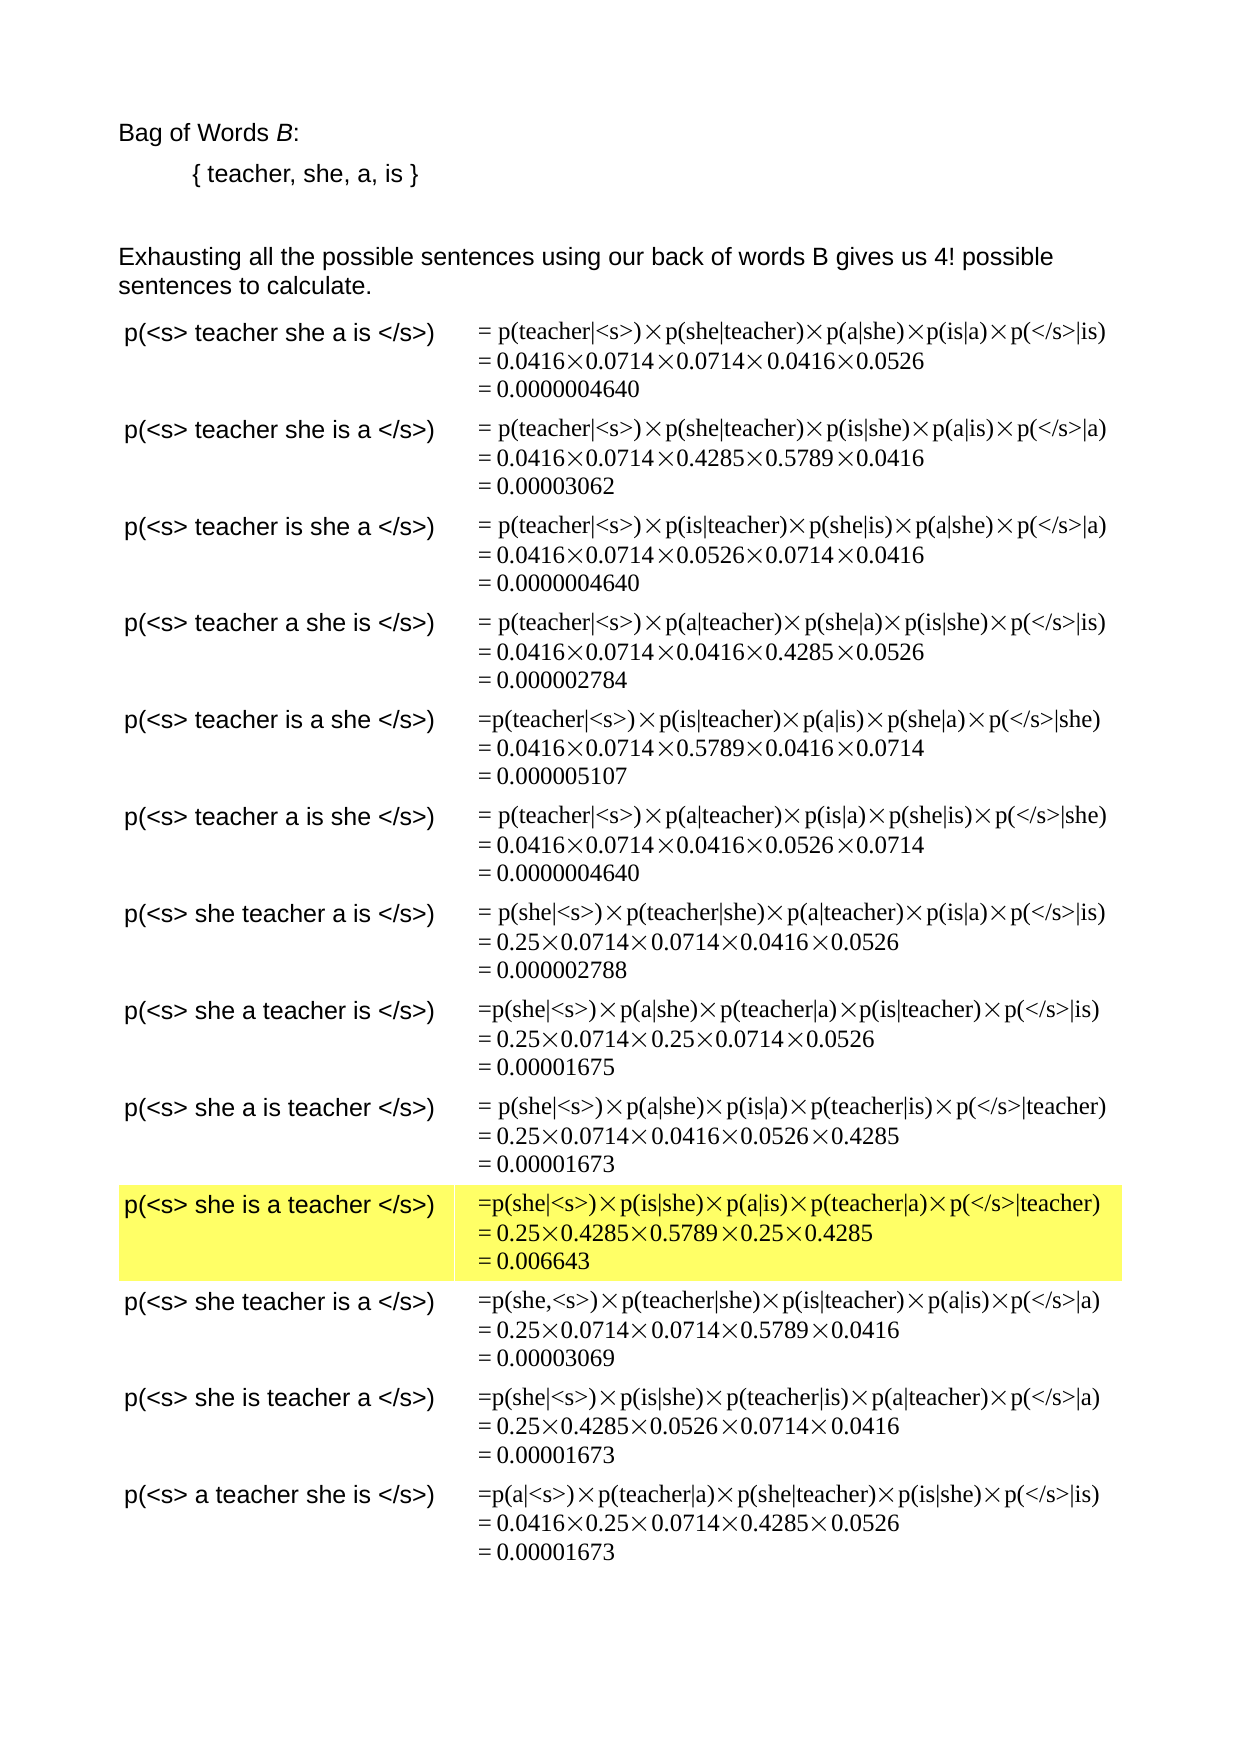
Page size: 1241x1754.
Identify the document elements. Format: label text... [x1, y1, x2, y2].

table_cell p(<s> teacher is a she </s>) [119, 700, 454, 796]
table_cell p(<s> she a is teacher </s>) [119, 1088, 454, 1184]
table_cell p(<s> she a teacher is </s>) [119, 991, 454, 1087]
table_cell [455, 604, 1122, 699]
table_cell [455, 507, 1122, 602]
table_cell p(<s> a teacher she is </s>) [119, 1475, 454, 1571]
table_cell [455, 894, 1122, 990]
text Bag of Words B: [118, 118, 1122, 147]
text { teacher, she, a, is } [118, 159, 1122, 188]
table_cell p(<s> teacher a she is </s>) [119, 604, 454, 699]
table_cell p(<s> she teacher is a </s>) [119, 1282, 454, 1377]
table_cell p(<s> teacher she is a </s>) [119, 410, 454, 506]
table_cell p(<s> teacher a is she </s>) [119, 797, 454, 893]
table_cell p(<s> she teacher a is </s>) [119, 894, 454, 990]
table_cell [455, 410, 1122, 506]
table_header p(<s> teacher she a is </s>) [119, 313, 454, 409]
table_cell p(<s> teacher is she a </s>) [119, 507, 454, 602]
text Exhausting all the possible sentences using our back of words B gives us 4! possible sentences to calculate. [118, 242, 1122, 299]
table_cell [455, 797, 1122, 893]
table_cell [455, 1282, 1122, 1377]
table_cell p(<s> she is teacher a </s>) [119, 1379, 454, 1474]
table_cell p(<s> she is a teacher </s>) [119, 1185, 454, 1281]
table_cell [455, 1088, 1122, 1184]
table_cell [455, 1379, 1122, 1474]
table_header [455, 313, 1122, 409]
table_cell [455, 991, 1122, 1087]
table_cell [455, 1475, 1122, 1571]
table_cell [455, 700, 1122, 796]
table_cell [455, 1185, 1122, 1281]
